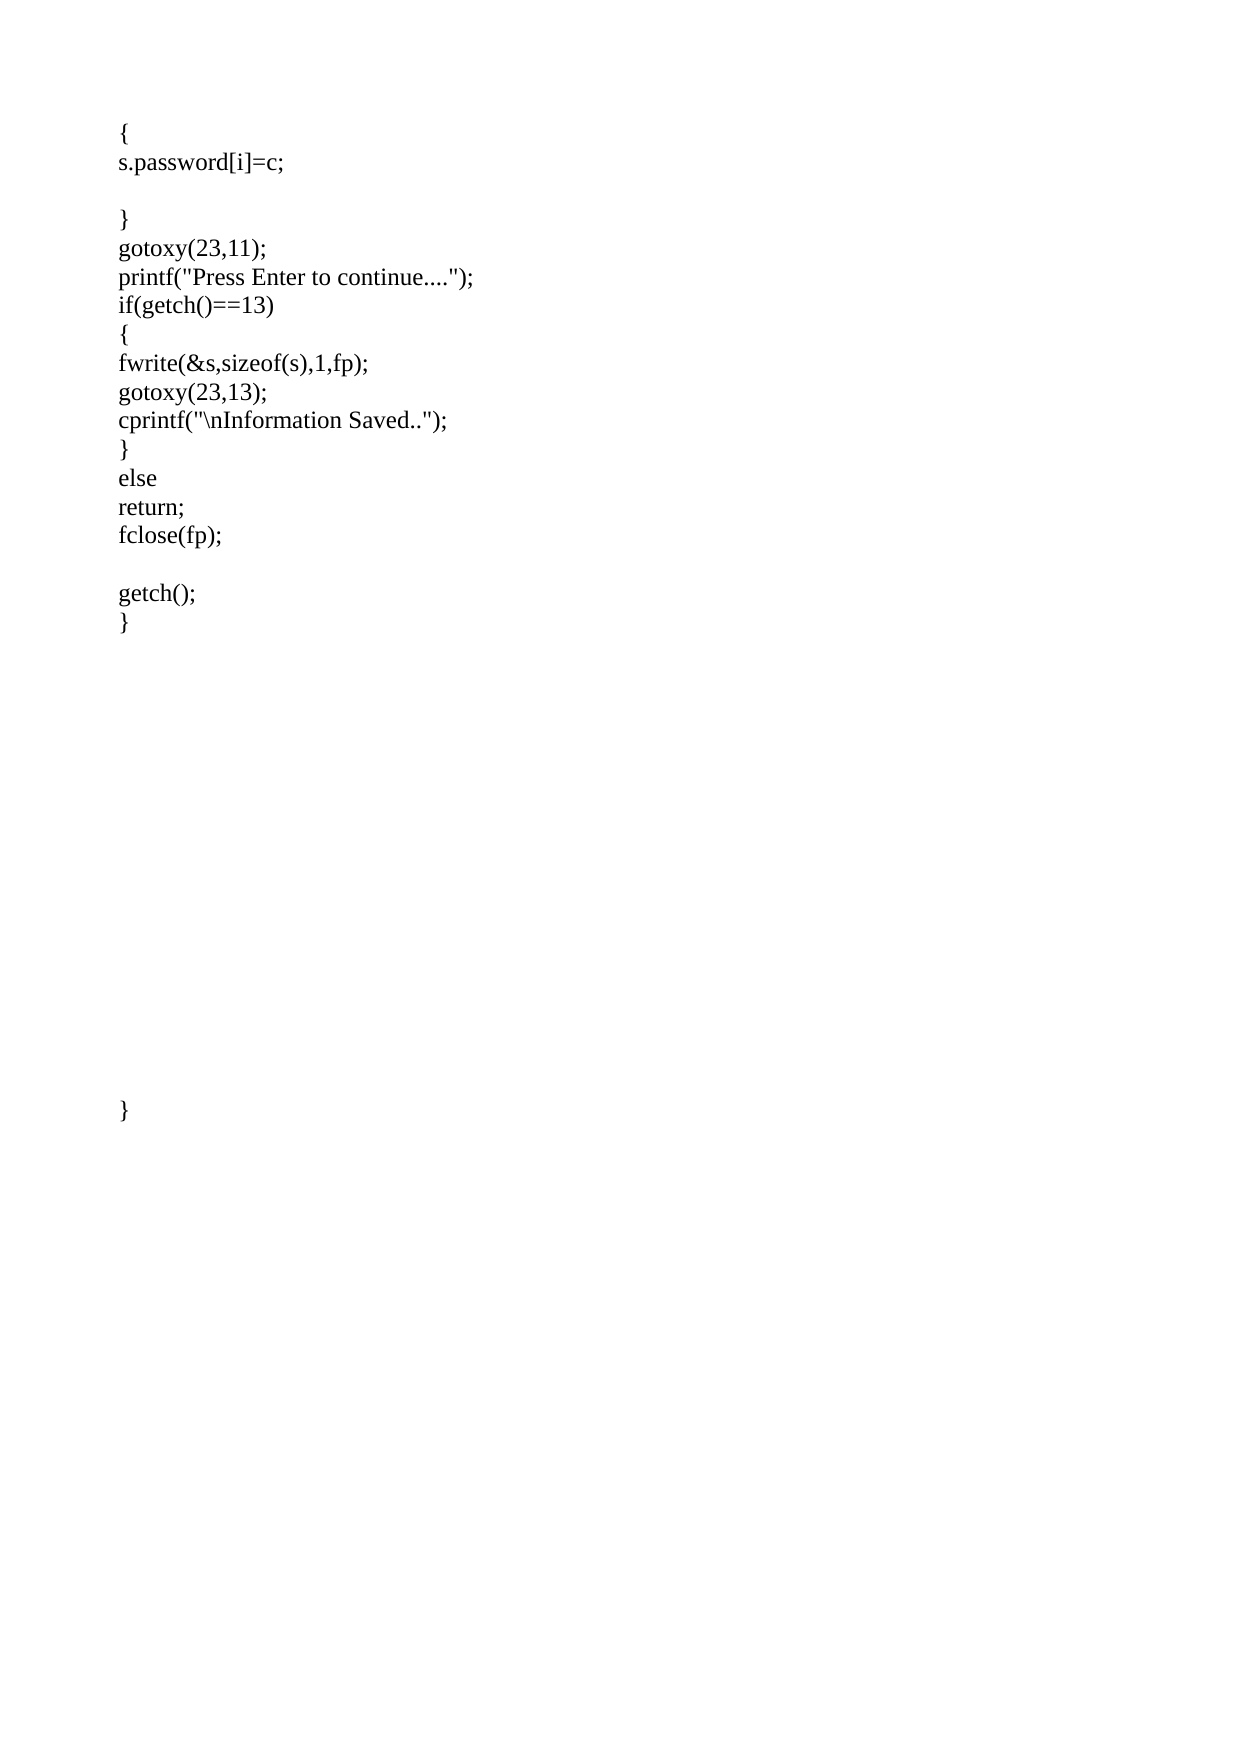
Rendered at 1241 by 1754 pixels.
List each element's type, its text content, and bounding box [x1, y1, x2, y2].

text getch(); [118, 578, 1122, 607]
text } [118, 1096, 1122, 1124]
text } [118, 607, 1122, 636]
text return; [118, 492, 1122, 521]
text if(getch()==13) [118, 291, 1122, 319]
text } [118, 204, 1122, 233]
text gotoxy(23,13); [118, 377, 1122, 406]
text { [118, 118, 1122, 147]
text fclose(fp); [118, 521, 1122, 549]
text gotoxy(23,11); [118, 233, 1122, 262]
text cprintf("\nInformation Saved.."); [118, 406, 1122, 434]
text else [118, 463, 1122, 492]
text { [118, 319, 1122, 348]
text } [118, 434, 1122, 463]
text printf("Press Enter to continue...."); [118, 262, 1122, 291]
text fwrite(&s,sizeof(s),1,fp); [118, 348, 1122, 377]
text s.password[i]=c; [118, 147, 1122, 176]
